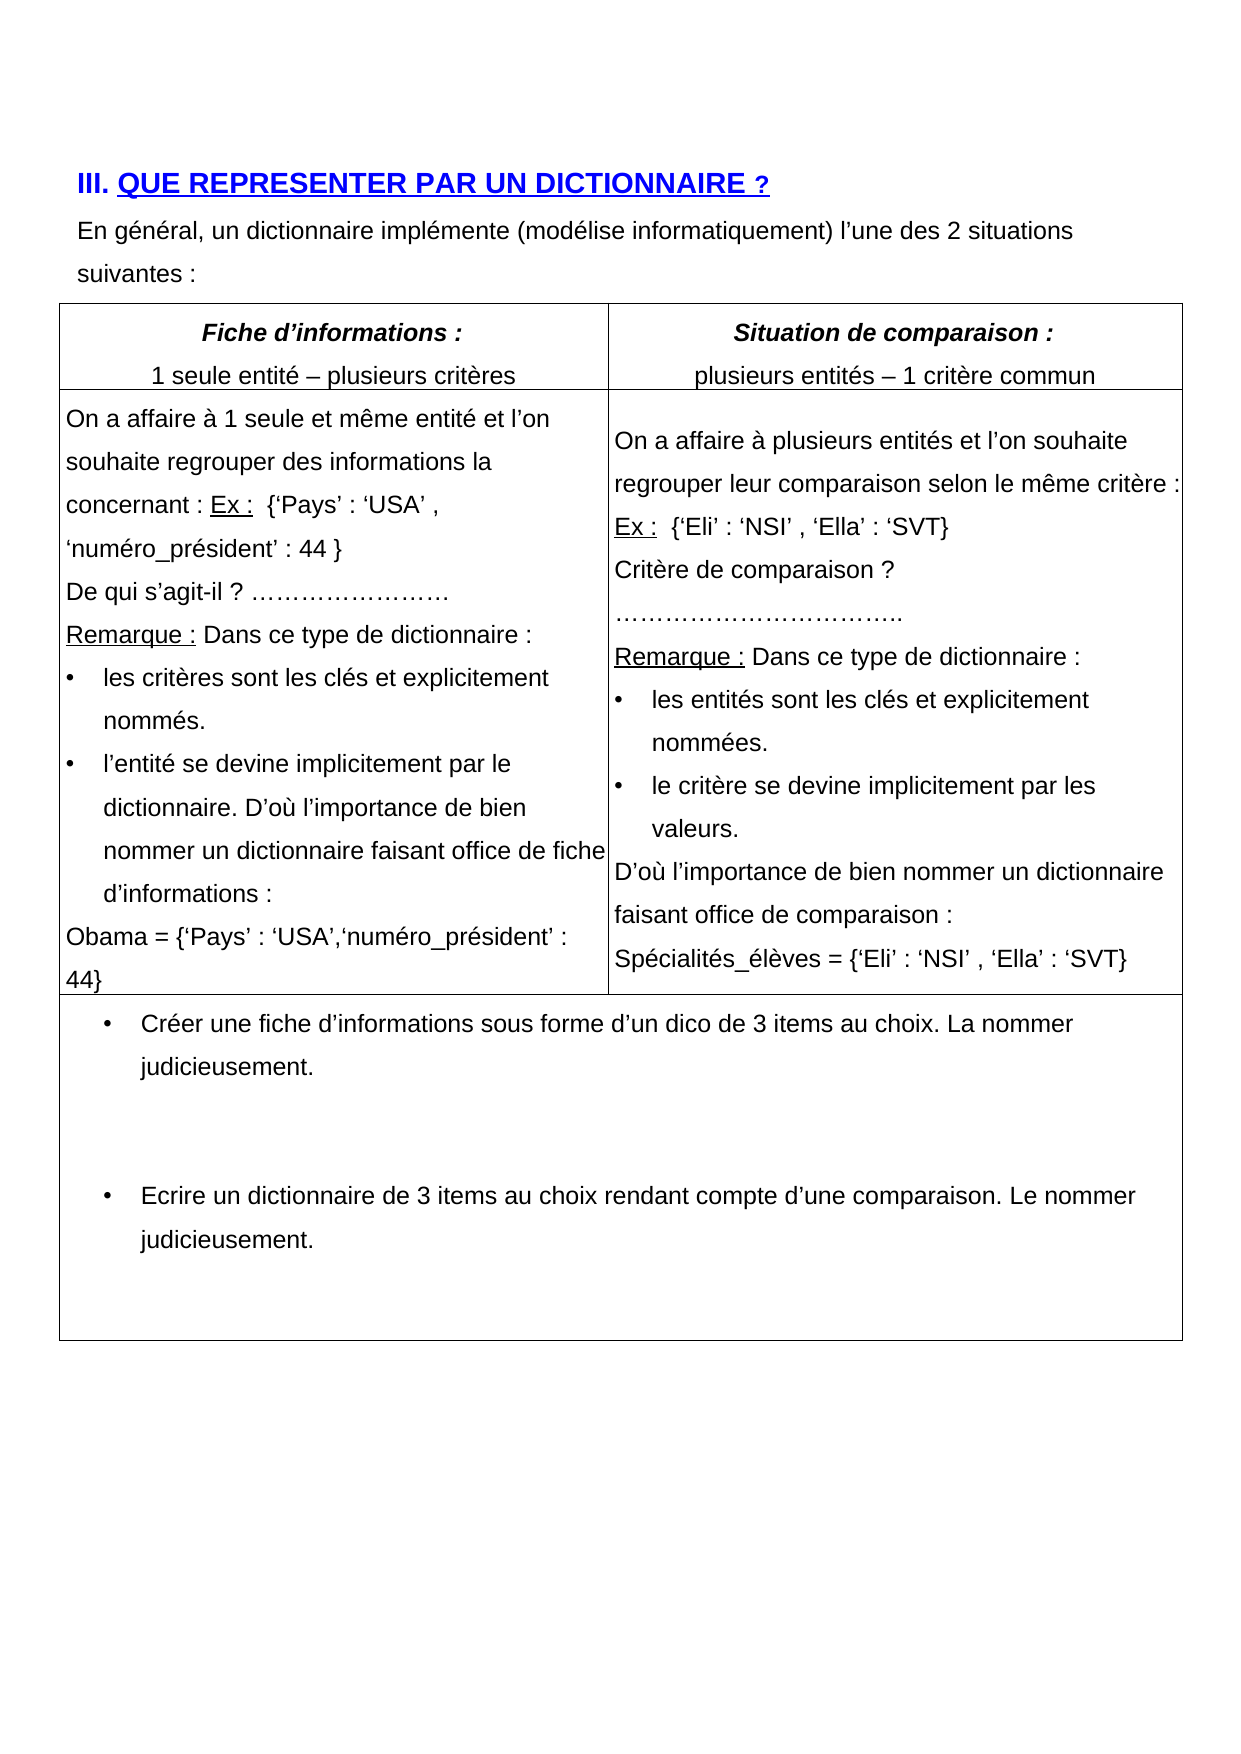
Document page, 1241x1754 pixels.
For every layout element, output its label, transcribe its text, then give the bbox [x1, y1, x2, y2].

table_header Fiche d’informations : 1 seule entité – plusieurs critères [60, 304, 608, 389]
table_cell On a affaire à 1 seule et même entité et l’on souhaite regrouper des informations la concernant : Ex : {‘Pays’ : ‘USA’ , ‘numéro_président’ : 44 } De qui s’agit-il ? …………………… Remarque : Dans ce type de dictionnaire : les critères sont les clés et explicitement nommés. l’entité se devine implicitement par le dictionnaire. D’où l’importance de bien nommer un dictionnaire faisant office de fiche d’informations : Obama = {‘Pays’ : ‘USA’,‘numéro_président’ : 44} [60, 390, 608, 994]
table_header Situation de comparaison : plusieurs entités – 1 critère commun [609, 304, 1182, 389]
table_cell On a affaire à plusieurs entités et l’on souhaite regrouper leur comparaison selon le même critère : Ex : {‘Eli’ : ‘NSI’ , ‘Ella’ : ‘SVT} Critère de comparaison ? …………………………….. Remarque : Dans ce type de dictionnaire : les entités sont les clés et explicitement nommées. le critère se devine implicitement par les valeurs. D’où l’importance de bien nommer un dictionnaire faisant office de comparaison : Spécialités_élèves = {‘Eli’ : ‘NSI’ , ‘Ella’ : ‘SVT} [609, 390, 1182, 994]
table_cell Créer une fiche d’informations sous forme d’un dico de 3 items au choix. La nommer judicieusement. Ecrire un dictionnaire de 3 items au choix rendant compte d’une comparaison. Le nommer judicieusement. [60, 995, 1182, 1339]
text En général, un dictionnaire implémente (modélise informatiquement) l’une des 2 situations suivantes : [77, 216, 1165, 288]
text III. QUE REPRESENTER PAR UN DICTIONNAIRE ? [77, 166, 1165, 199]
